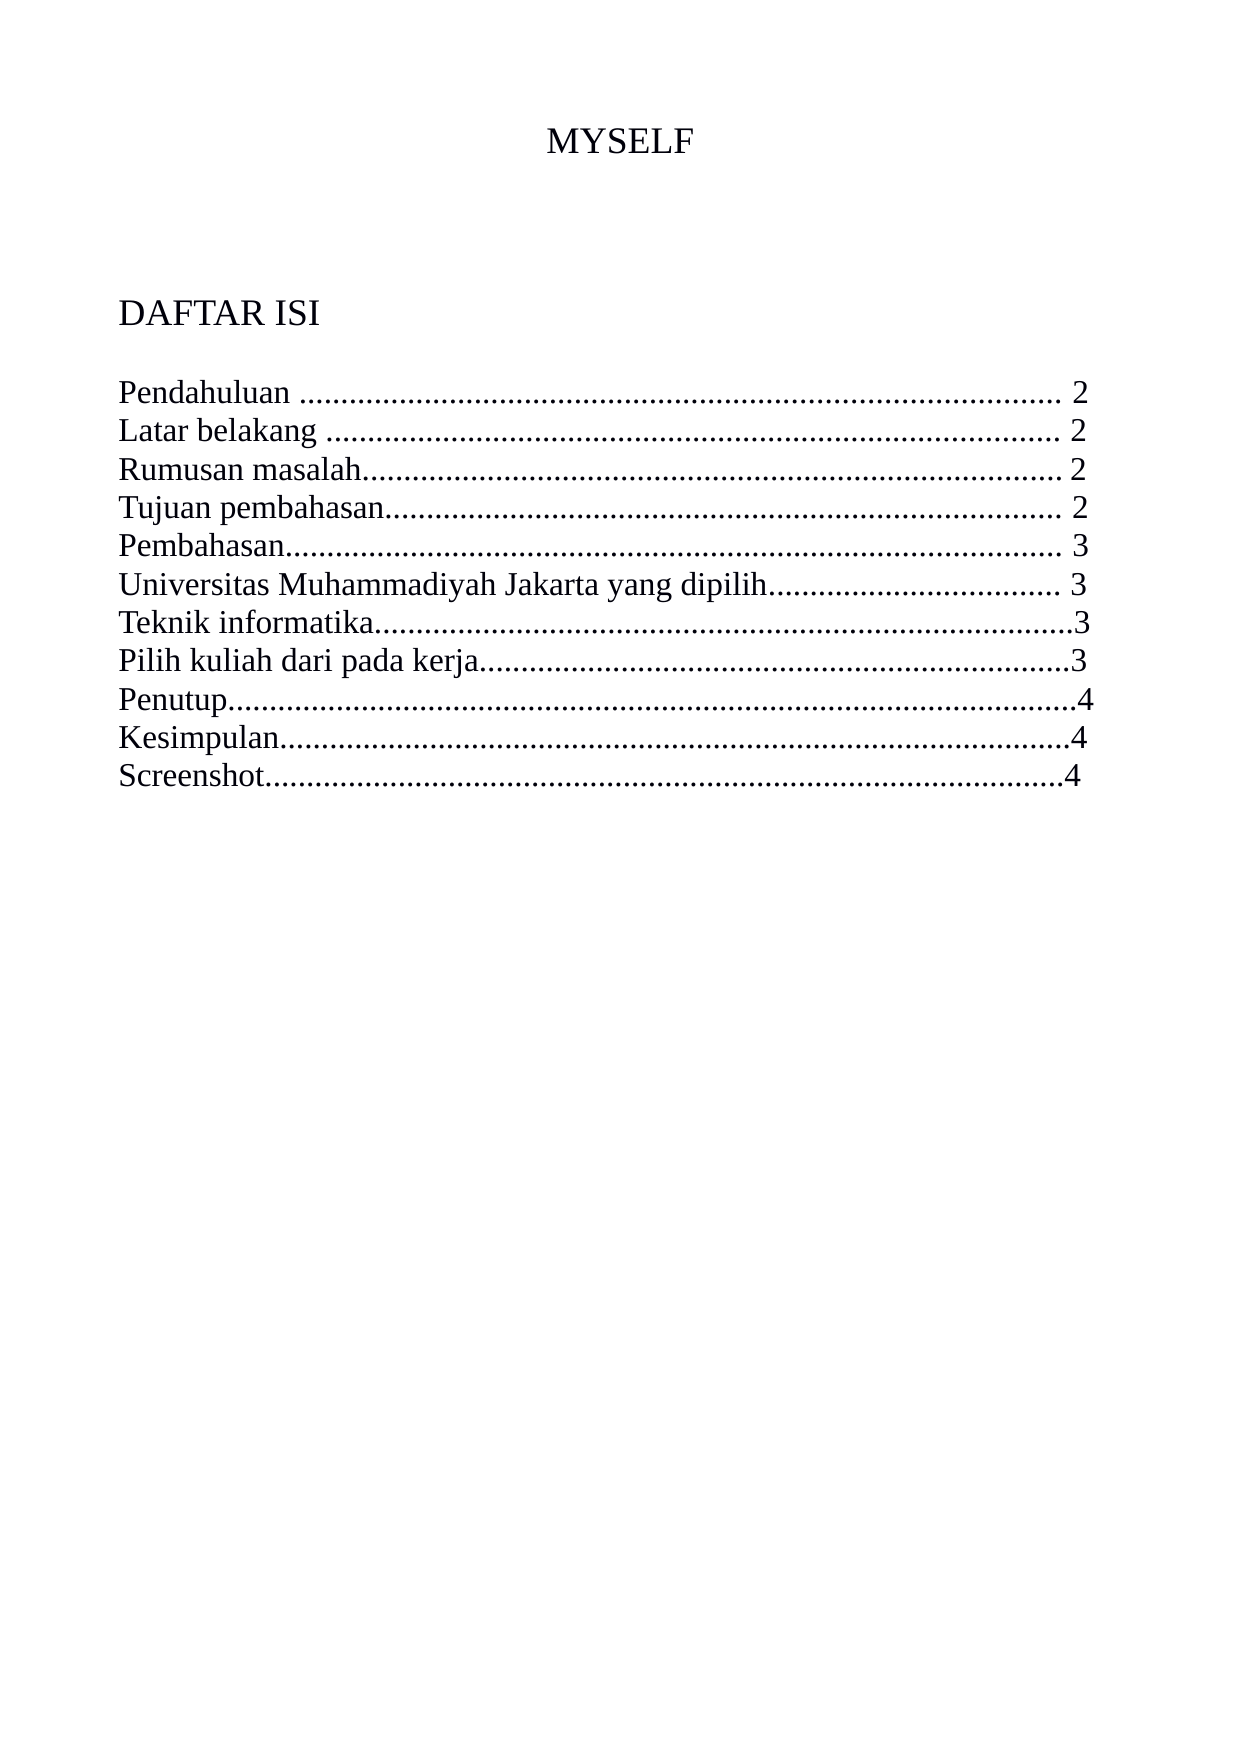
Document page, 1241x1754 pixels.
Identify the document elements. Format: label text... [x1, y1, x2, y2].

text Penutup......................................................................................................4 [118, 679, 1122, 717]
text DAFTAR ISI [118, 291, 1122, 334]
text Pilih kuliah dari pada kerja.......................................................................3 [118, 640, 1122, 679]
text Pendahuluan 2 [118, 372, 1122, 410]
text Rumusan masalah 2 [118, 449, 1122, 487]
text Screenshot................................................................................................4 [118, 755, 1122, 794]
text MYSELF [118, 118, 1122, 161]
text Teknik informatika....................................................................................3 [118, 602, 1122, 640]
text Kesimpulan...............................................................................................4 [118, 717, 1122, 755]
text Tujuan pembahasan 2 [118, 487, 1122, 525]
text Universitas Muhammadiyah Jakarta yang dipilih 3 [118, 564, 1122, 602]
text Pembahasan 3 [118, 525, 1122, 564]
text Latar belakang 2 [118, 410, 1122, 449]
